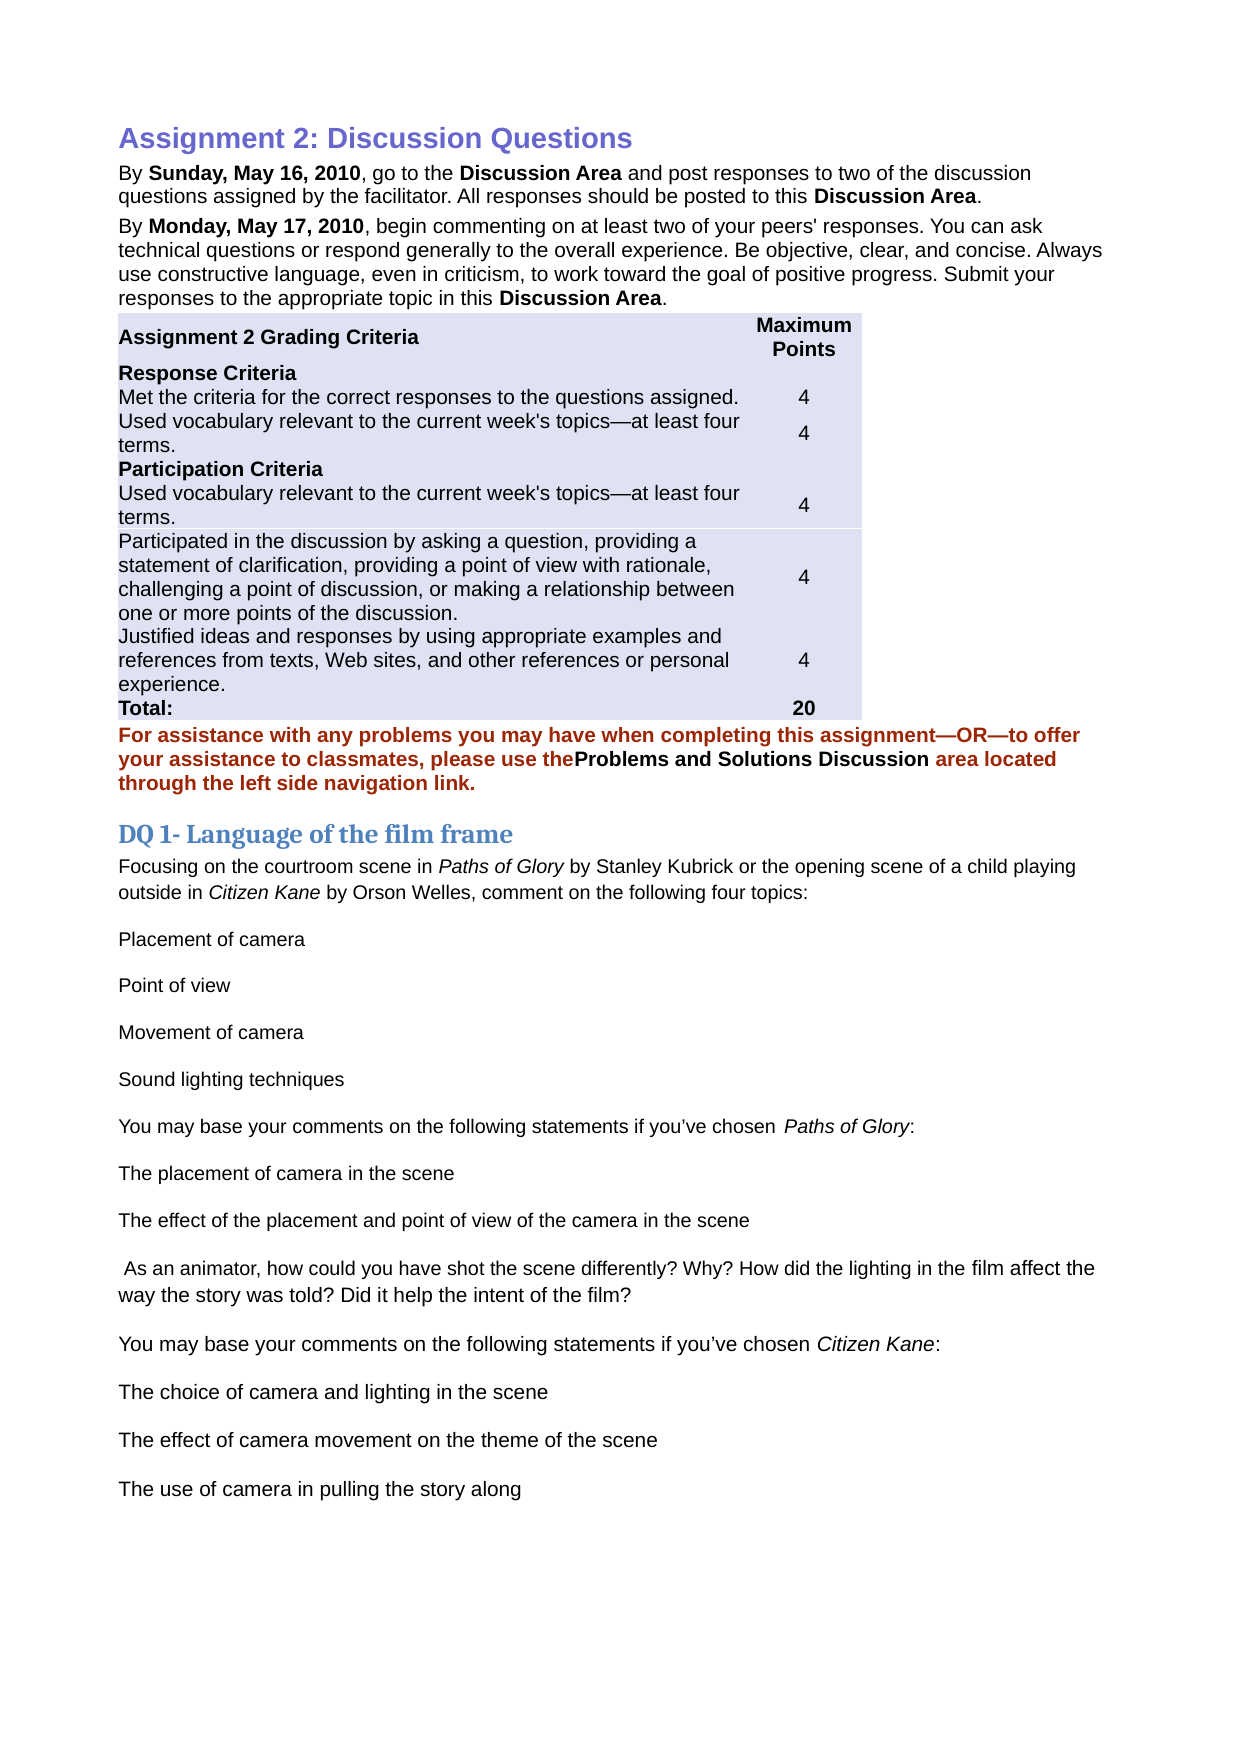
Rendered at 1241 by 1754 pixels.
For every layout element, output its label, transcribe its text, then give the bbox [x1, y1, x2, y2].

table_cell Used vocabulary relevant to the current week's topics—at least four terms. [118, 409, 746, 457]
text The effect of the placement and point of view of the camera in the scene [118, 1209, 1122, 1231]
table_cell 4 [746, 481, 862, 528]
text The choice of camera and lighting in the scene [118, 1380, 1122, 1404]
text Point of view [118, 974, 1122, 997]
table_header Maximum Points [746, 313, 862, 361]
table_cell Total: [118, 696, 746, 720]
table_cell 4 [746, 529, 862, 624]
text Placement of camera [118, 927, 1122, 950]
text As an animator, how could you have shot the scene differently? Why? How did the lighting in the film affect the way the story was told? Did it help the intent of the film? [118, 1256, 1122, 1307]
table_cell Participated in the discussion by asking a question, providing a statement of clarification, providing a point of view with rationale, challenging a point of discussion, or making a relationship between one or more points of the discussion. [118, 529, 746, 624]
text For assistance with any problems you may have when completing this assignment—OR—to offer your assistance to classmates, please use theProblems and Solutions Discussion area located through the left side navigation link. [118, 723, 1122, 795]
table_cell 4 [746, 624, 862, 696]
table_cell Justified ideas and responses by using appropriate examples and references from texts, Web sites, and other references or personal experience. [118, 624, 746, 696]
text Focusing on the courtroom scene in Paths of Glory by Stanley Kubrick or the opening scene of a child playing outside in Citizen Kane by Orson Welles, comment on the following four topics: [118, 854, 1122, 903]
table_header Assignment 2 Grading Criteria [118, 313, 746, 361]
text You may base your comments on the following statements if you’ve chosen Paths of Glory: [118, 1115, 1122, 1138]
table_cell 20 [746, 696, 862, 720]
text The effect of camera movement on the theme of the scene [118, 1428, 1122, 1452]
table_cell 4 [746, 409, 862, 457]
text By Monday, May 17, 2010, begin commenting on at least two of your peers' responses. You can ask technical questions or respond generally to the overall experience. Be objective, clear, and concise. Always use constructive language, even in criticism, to work toward the goal of positive progress. Submit your responses to the appropriate topic in this Discussion Area. [118, 214, 1122, 310]
text The use of camera in pulling the story along [118, 1476, 1122, 1500]
text You may base your comments on the following statements if you’ve chosen Citizen Kane: [118, 1331, 1122, 1355]
text Assignment 2: Discussion Questions [118, 121, 1122, 154]
table_cell 4 [746, 385, 862, 409]
table_cell [746, 457, 862, 481]
table_cell [746, 361, 862, 385]
table_cell Used vocabulary relevant to the current week's topics—at least four terms. [118, 481, 746, 528]
text Movement of camera [118, 1021, 1122, 1044]
text By Sunday, May 16, 2010, go to the Discussion Area and post responses to two of the discussion questions assigned by the facilitator. All responses should be posted to this Discussion Area. [118, 160, 1122, 208]
table_cell Met the criteria for the correct responses to the questions assigned. [118, 385, 746, 409]
text The placement of camera in the scene [118, 1162, 1122, 1184]
text Sound lighting techniques [118, 1068, 1122, 1091]
table_cell Response Criteria [118, 361, 746, 385]
subtitle DQ 1- Language of the film frame [118, 819, 1122, 850]
table_cell Participation Criteria [118, 457, 746, 481]
